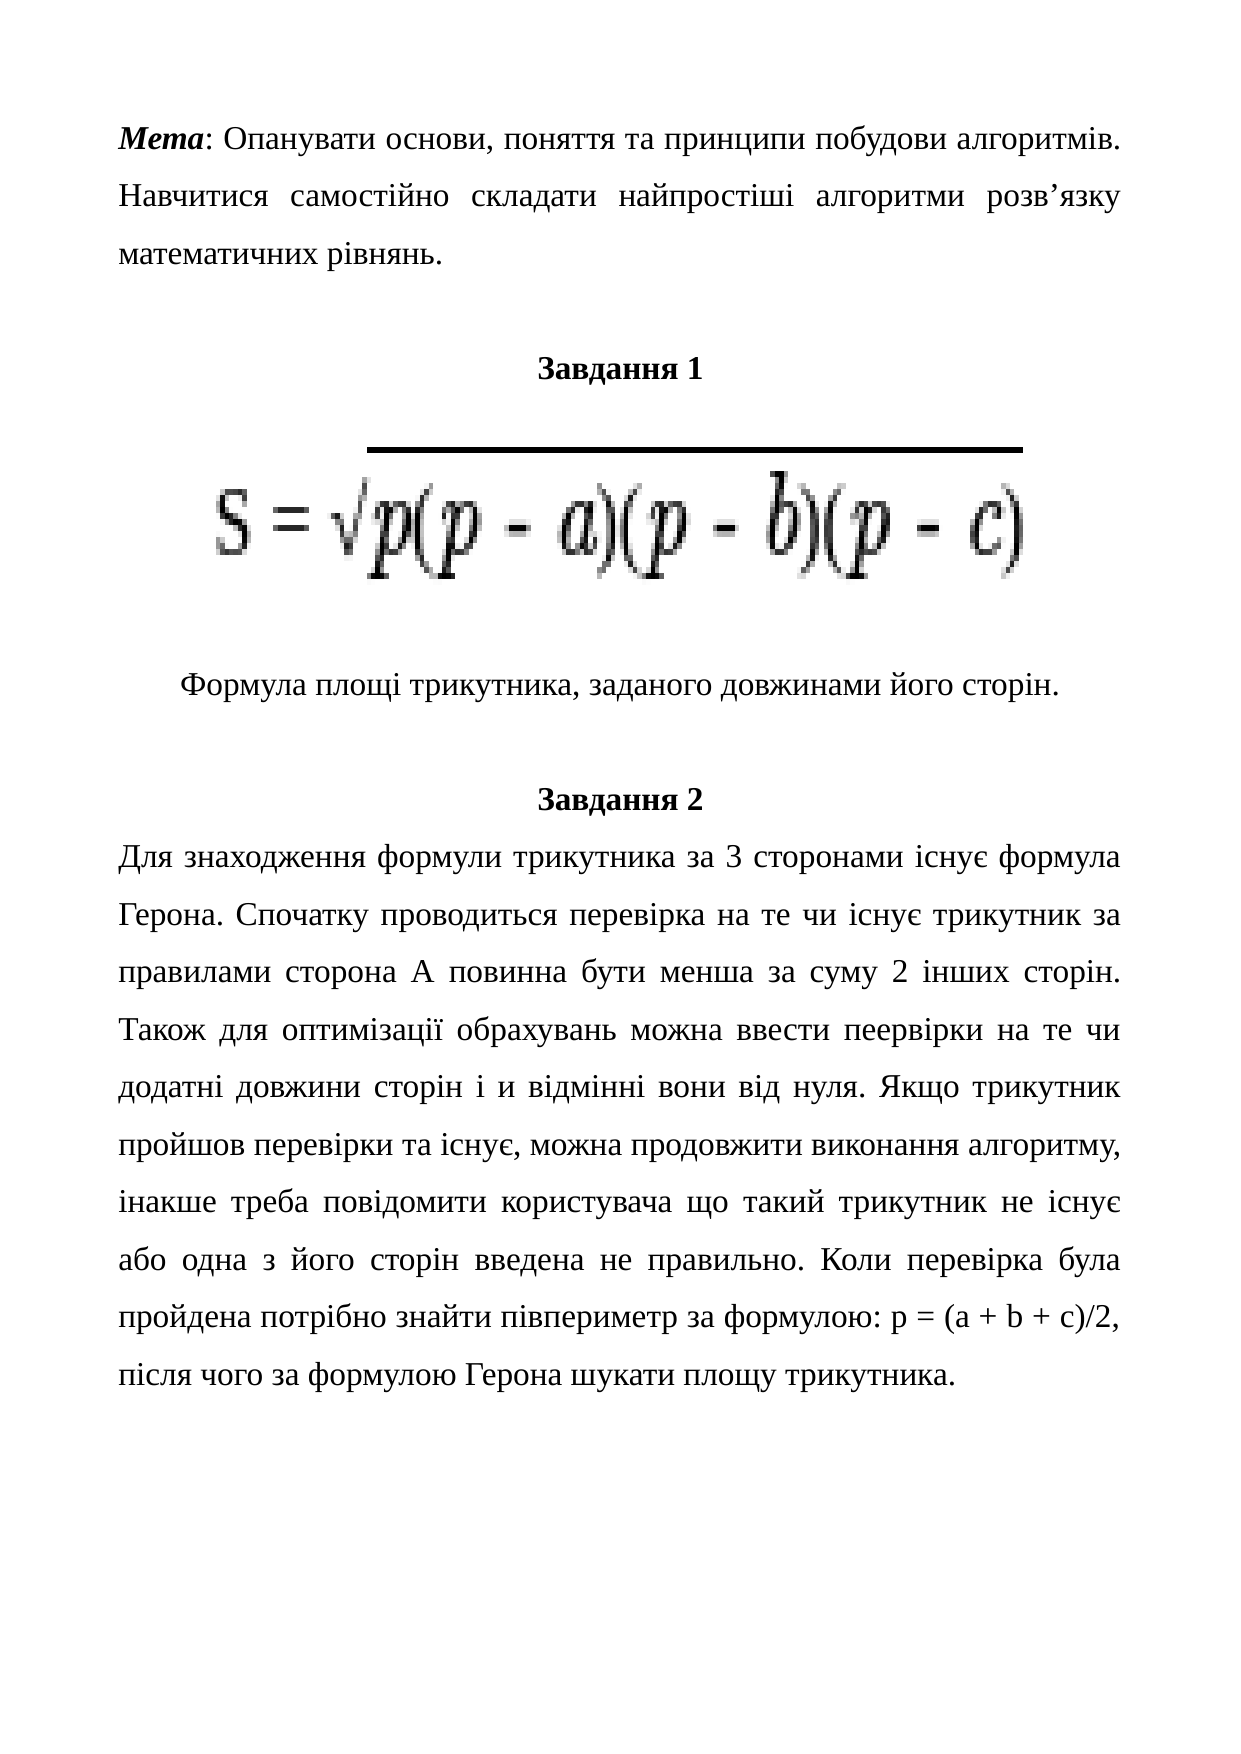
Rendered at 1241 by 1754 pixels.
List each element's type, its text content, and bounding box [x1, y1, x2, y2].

picture [154, 405, 1086, 645]
text Мета: Опанувати основи, поняття та принципи побудови алгоритмів. Навчитися самостійно складати найпростіші алгоритми розв’язку математичних рівнянь. [118, 118, 1122, 271]
text Формула площі трикутника, заданого довжинами його сторін. [118, 406, 1122, 702]
text Завдання 1 [118, 348, 1122, 386]
text Для знаходження формули трикутника за 3 сторонами існує формула Герона. Спочатку проводиться перевірка на те чи існує трикутник за правилами сторона А повинна бути менша за суму 2 інших сторін. Також для оптимізації обрахувань можна ввести пеервірки на те чи додатні довжини сторін і и відмінні вони від нуля. Якщо трикутник пройшов перевірки та існує, можна продовжити виконання алгоритму, інакше треба повідомити користувача що такий трикутник не існує або одна з його сторін введена не правильно. Коли перевірка була пройдена потрібно знайти півпериметр за формулою: p = (a + b + c)/2, після чого за формулою Герона шукати площу трикутника. [118, 836, 1122, 1392]
text Завдання 2 [118, 779, 1122, 817]
